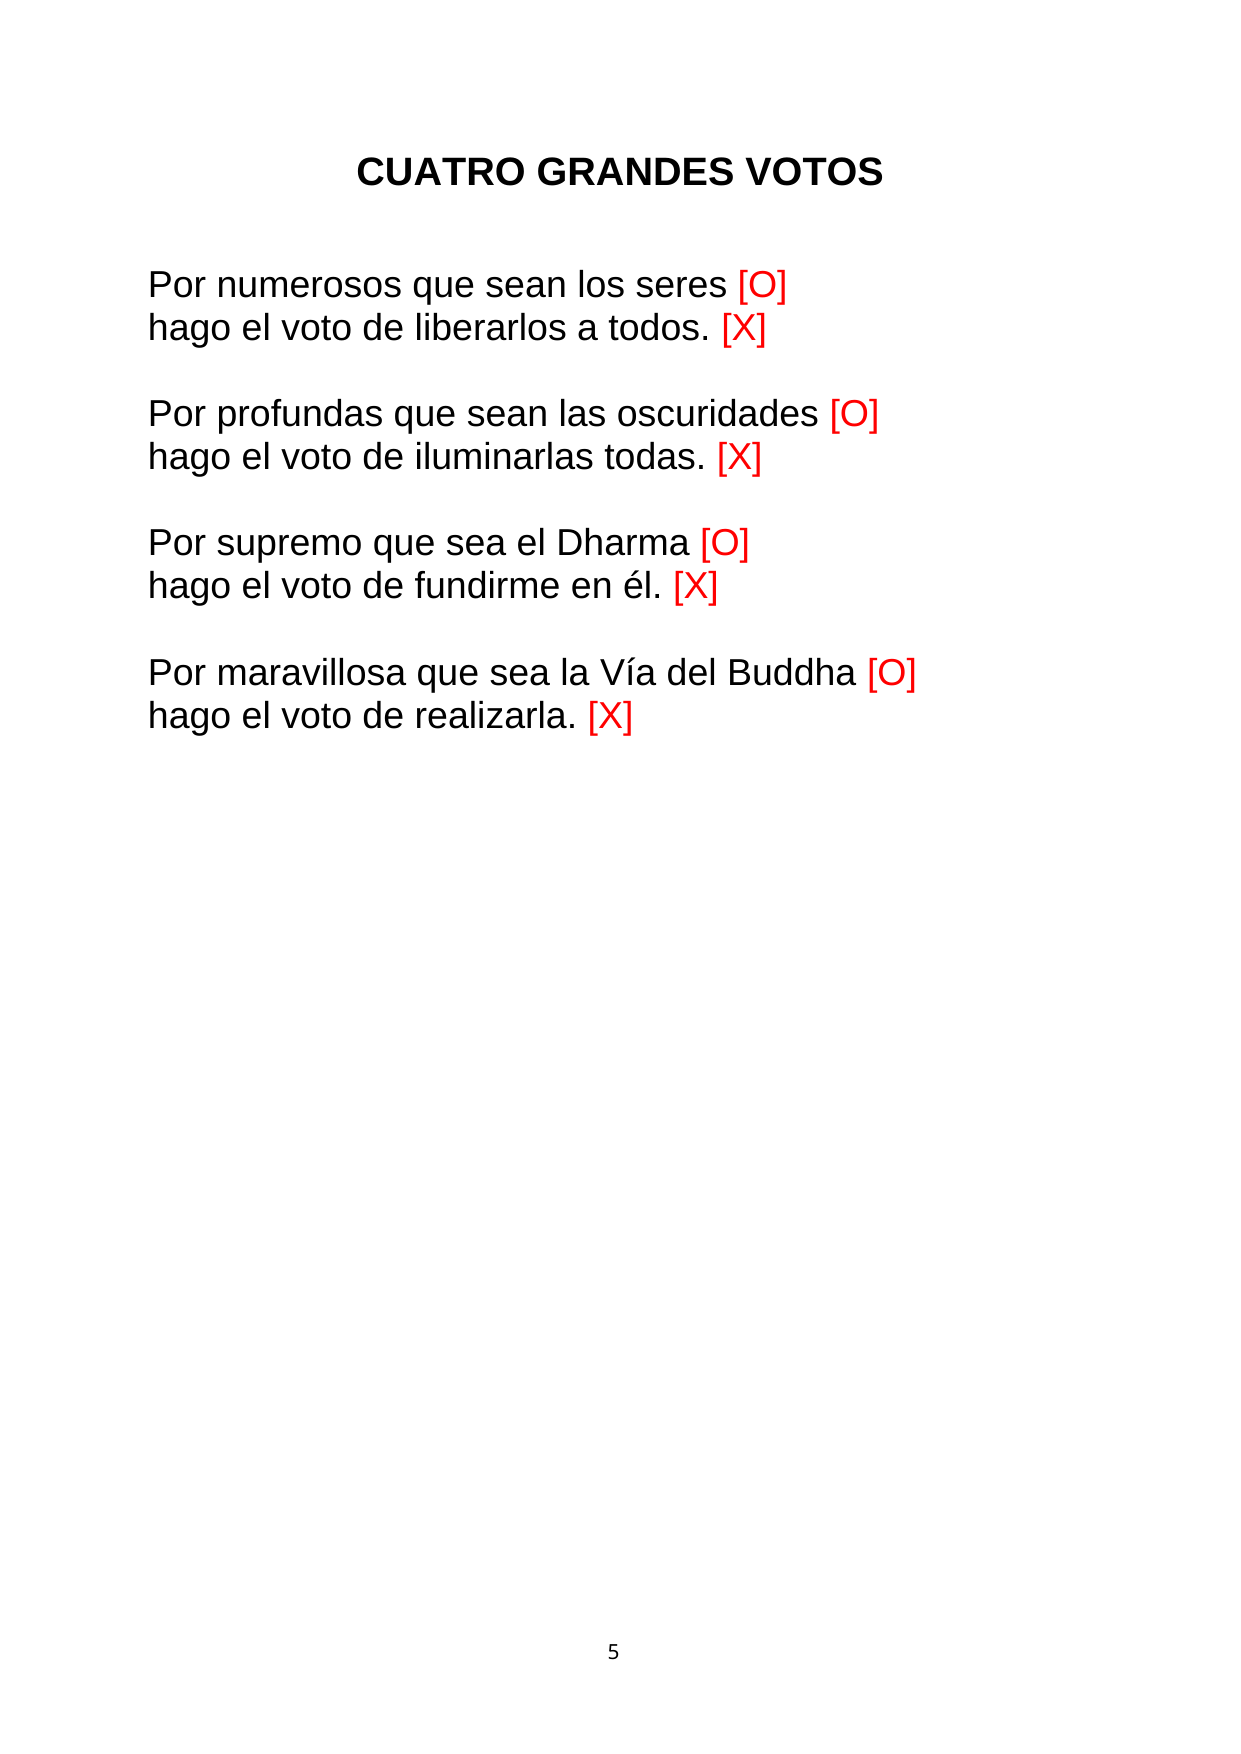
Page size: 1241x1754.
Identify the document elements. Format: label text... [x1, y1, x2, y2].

subtitle CUATRO GRANDES VOTOS [148, 148, 1092, 193]
text hago el voto de realizarla. [X] [148, 693, 1092, 736]
text hago el voto de iluminarlas todas. [X] [148, 434, 1092, 477]
subtitle Por maravillosa que sea la Vía del Buddha [O] [148, 650, 1092, 693]
text hago el voto de liberarlos a todos. [X] [148, 305, 1092, 348]
text hago el voto de fundirme en él. [X] [148, 564, 1092, 607]
subtitle Por supremo que sea el Dharma [O] [148, 521, 1092, 564]
subtitle Por numerosos que sean los seres [O] [148, 262, 1092, 305]
subtitle Por profundas que sean las oscuridades [O] [148, 391, 1092, 434]
